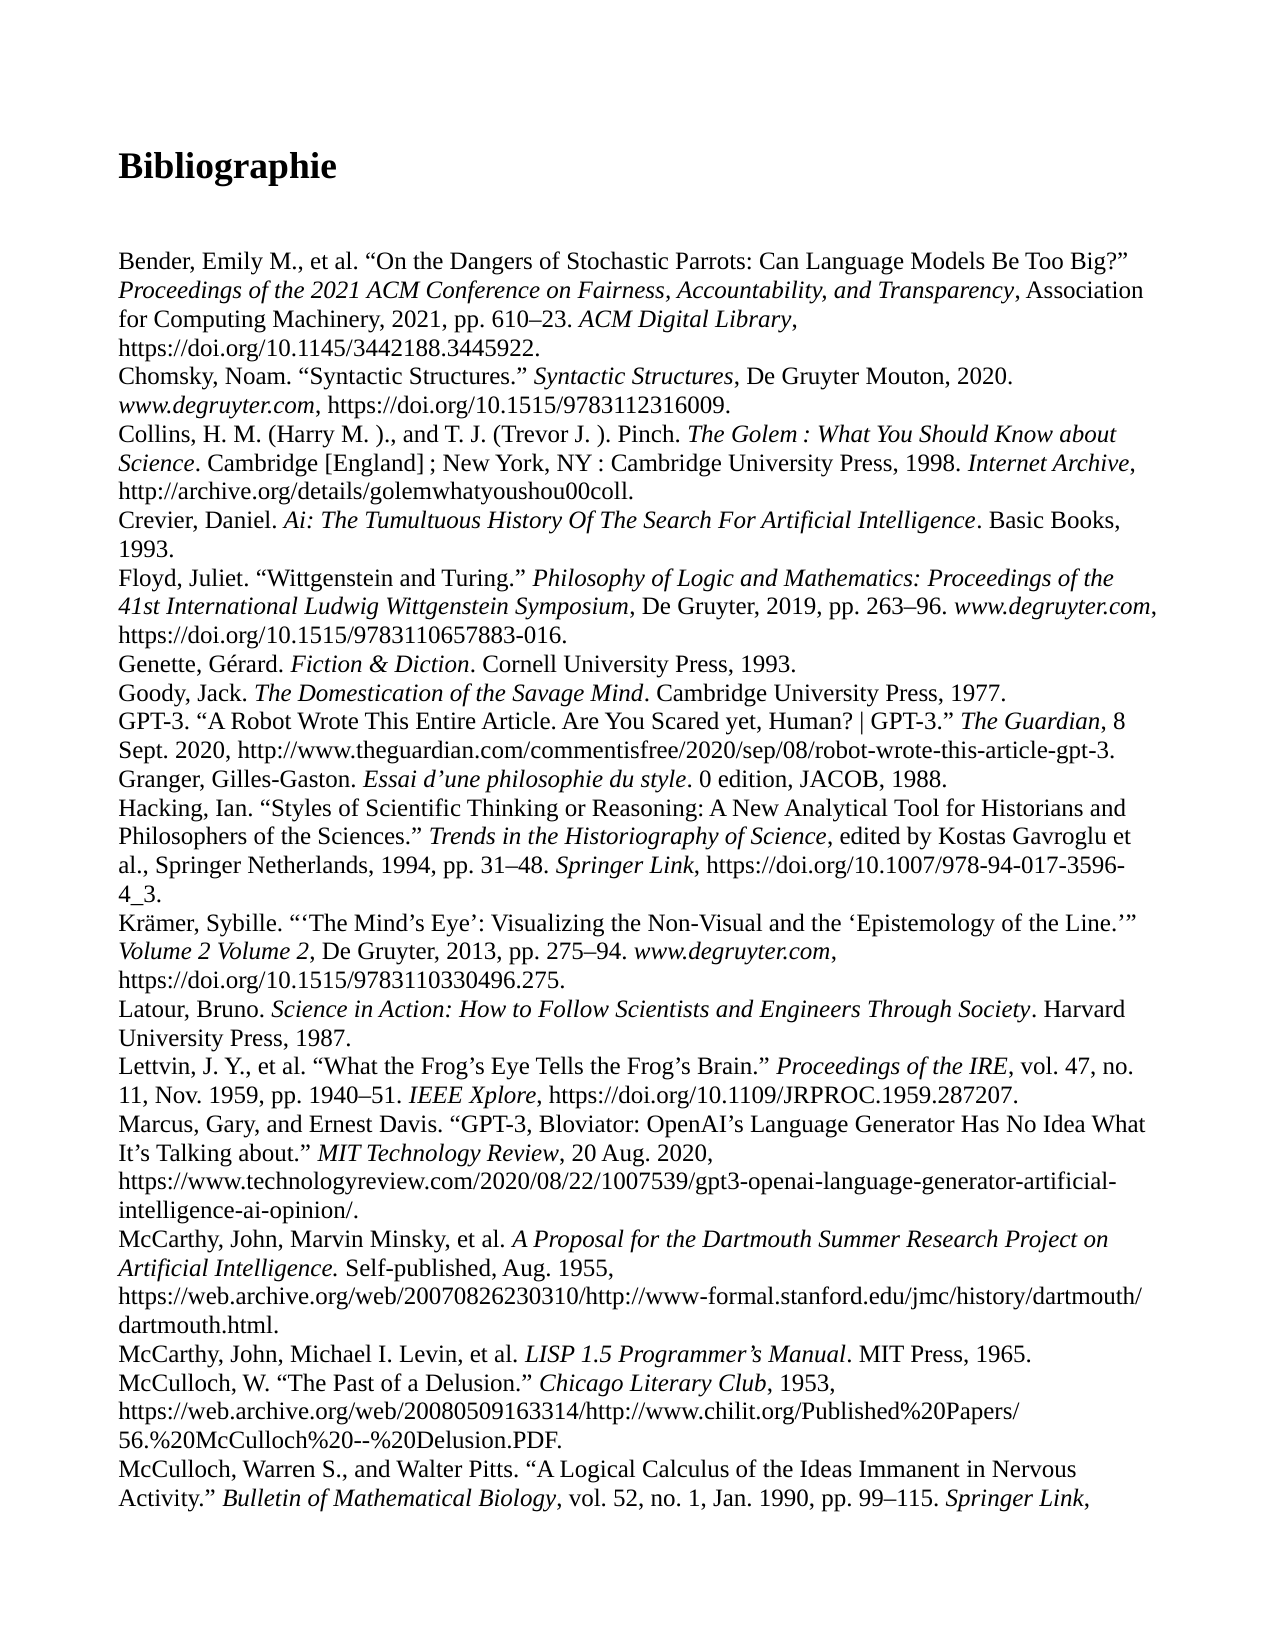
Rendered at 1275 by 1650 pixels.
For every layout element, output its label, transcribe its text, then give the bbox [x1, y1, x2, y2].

text McCulloch, W. “The Past of a Delusion.” Chicago Literary Club, 1953, https://web.archive.org/web/20080509163314/http://www.chilit.org/Published%20Papers/56.%20McCulloch%20--%20Delusion.PDF. [118, 1368, 1157, 1454]
text Marcus, Gary, and Ernest Davis. “GPT-3, Bloviator: OpenAI’s Language Generator Has No Idea What It’s Talking about.” MIT Technology Review, 20 Aug. 2020, https://www.technologyreview.com/2020/08/22/1007539/gpt3-openai-language-generator-artificial-intelligence-ai-opinion/. [118, 1109, 1157, 1224]
text McCarthy, John, Michael I. Levin, et al. LISP 1.5 Programmer’s Manual. MIT Press, 1965. [118, 1339, 1157, 1368]
text Lettvin, J. Y., et al. “What the Frog’s Eye Tells the Frog’s Brain.” Proceedings of the IRE, vol. 47, no. 11, Nov. 1959, pp. 1940–51. IEEE Xplore, https://doi.org/10.1109/JRPROC.1959.287207. [118, 1051, 1157, 1109]
text Collins, H. M. (Harry M. )., and T. J. (Trevor J. ). Pinch. The Golem : What You Should Know about Science. Cambridge [England] ; New York, NY : Cambridge University Press, 1998. Internet Archive, http://archive.org/details/golemwhatyoushou00coll. [118, 419, 1157, 505]
text Krämer, Sybille. “‘The Mind’s Eye’: Visualizing the Non-Visual and the ‘Epistemology of the Line.’” Volume 2 Volume 2, De Gruyter, 2013, pp. 275–94. www.degruyter.com, https://doi.org/10.1515/9783110330496.275. [118, 908, 1157, 994]
text Floyd, Juliet. “Wittgenstein and Turing.” Philosophy of Logic and Mathematics: Proceedings of the 41st International Ludwig Wittgenstein Symposium, De Gruyter, 2019, pp. 263–96. www.degruyter.com, https://doi.org/10.1515/9783110657883-016. [118, 563, 1157, 649]
subtitle Bibliographie [118, 143, 1157, 186]
text GPT-3. “A Robot Wrote This Entire Article. Are You Scared yet, Human? | GPT-3.” The Guardian, 8 Sept. 2020, http://www.theguardian.com/commentisfree/2020/sep/08/robot-wrote-this-article-gpt-3. [118, 706, 1157, 764]
text Crevier, Daniel. Ai: The Tumultuous History Of The Search For Artificial Intelligence. Basic Books, 1993. [118, 505, 1157, 563]
text McCarthy, John, Marvin Minsky, et al. A Proposal for the Dartmouth Summer Research Project on Artificial Intelligence. Self-published, Aug. 1955, https://web.archive.org/web/20070826230310/http://www-formal.stanford.edu/jmc/history/dartmouth/dartmouth.html. [118, 1224, 1157, 1339]
text Granger, Gilles-Gaston. Essai d’une philosophie du style. 0 edition, JACOB, 1988. [118, 764, 1157, 793]
text McCulloch, Warren S., and Walter Pitts. “A Logical Calculus of the Ideas Immanent in Nervous Activity.” Bulletin of Mathematical Biology, vol. 52, no. 1, Jan. 1990, pp. 99–115. Springer Link, [118, 1454, 1157, 1511]
text Hacking, Ian. “Styles of Scientific Thinking or Reasoning: A New Analytical Tool for Historians and Philosophers of the Sciences.” Trends in the Historiography of Science, edited by Kostas Gavroglu et al., Springer Netherlands, 1994, pp. 31–48. Springer Link, https://doi.org/10.1007/978-94-017-3596-4_3. [118, 793, 1157, 908]
text Bender, Emily M., et al. “On the Dangers of Stochastic Parrots: Can Language Models Be Too Big?” Proceedings of the 2021 ACM Conference on Fairness, Accountability, and Transparency, Association for Computing Machinery, 2021, pp. 610–23. ACM Digital Library, https://doi.org/10.1145/3442188.3445922. [118, 246, 1157, 361]
text Latour, Bruno. Science in Action: How to Follow Scientists and Engineers Through Society. Harvard University Press, 1987. [118, 994, 1157, 1051]
text Chomsky, Noam. “Syntactic Structures.” Syntactic Structures, De Gruyter Mouton, 2020. www.degruyter.com, https://doi.org/10.1515/9783112316009. [118, 361, 1157, 419]
text Genette, Gérard. Fiction & Diction. Cornell University Press, 1993. [118, 649, 1157, 678]
text Goody, Jack. The Domestication of the Savage Mind. Cambridge University Press, 1977. [118, 678, 1157, 706]
